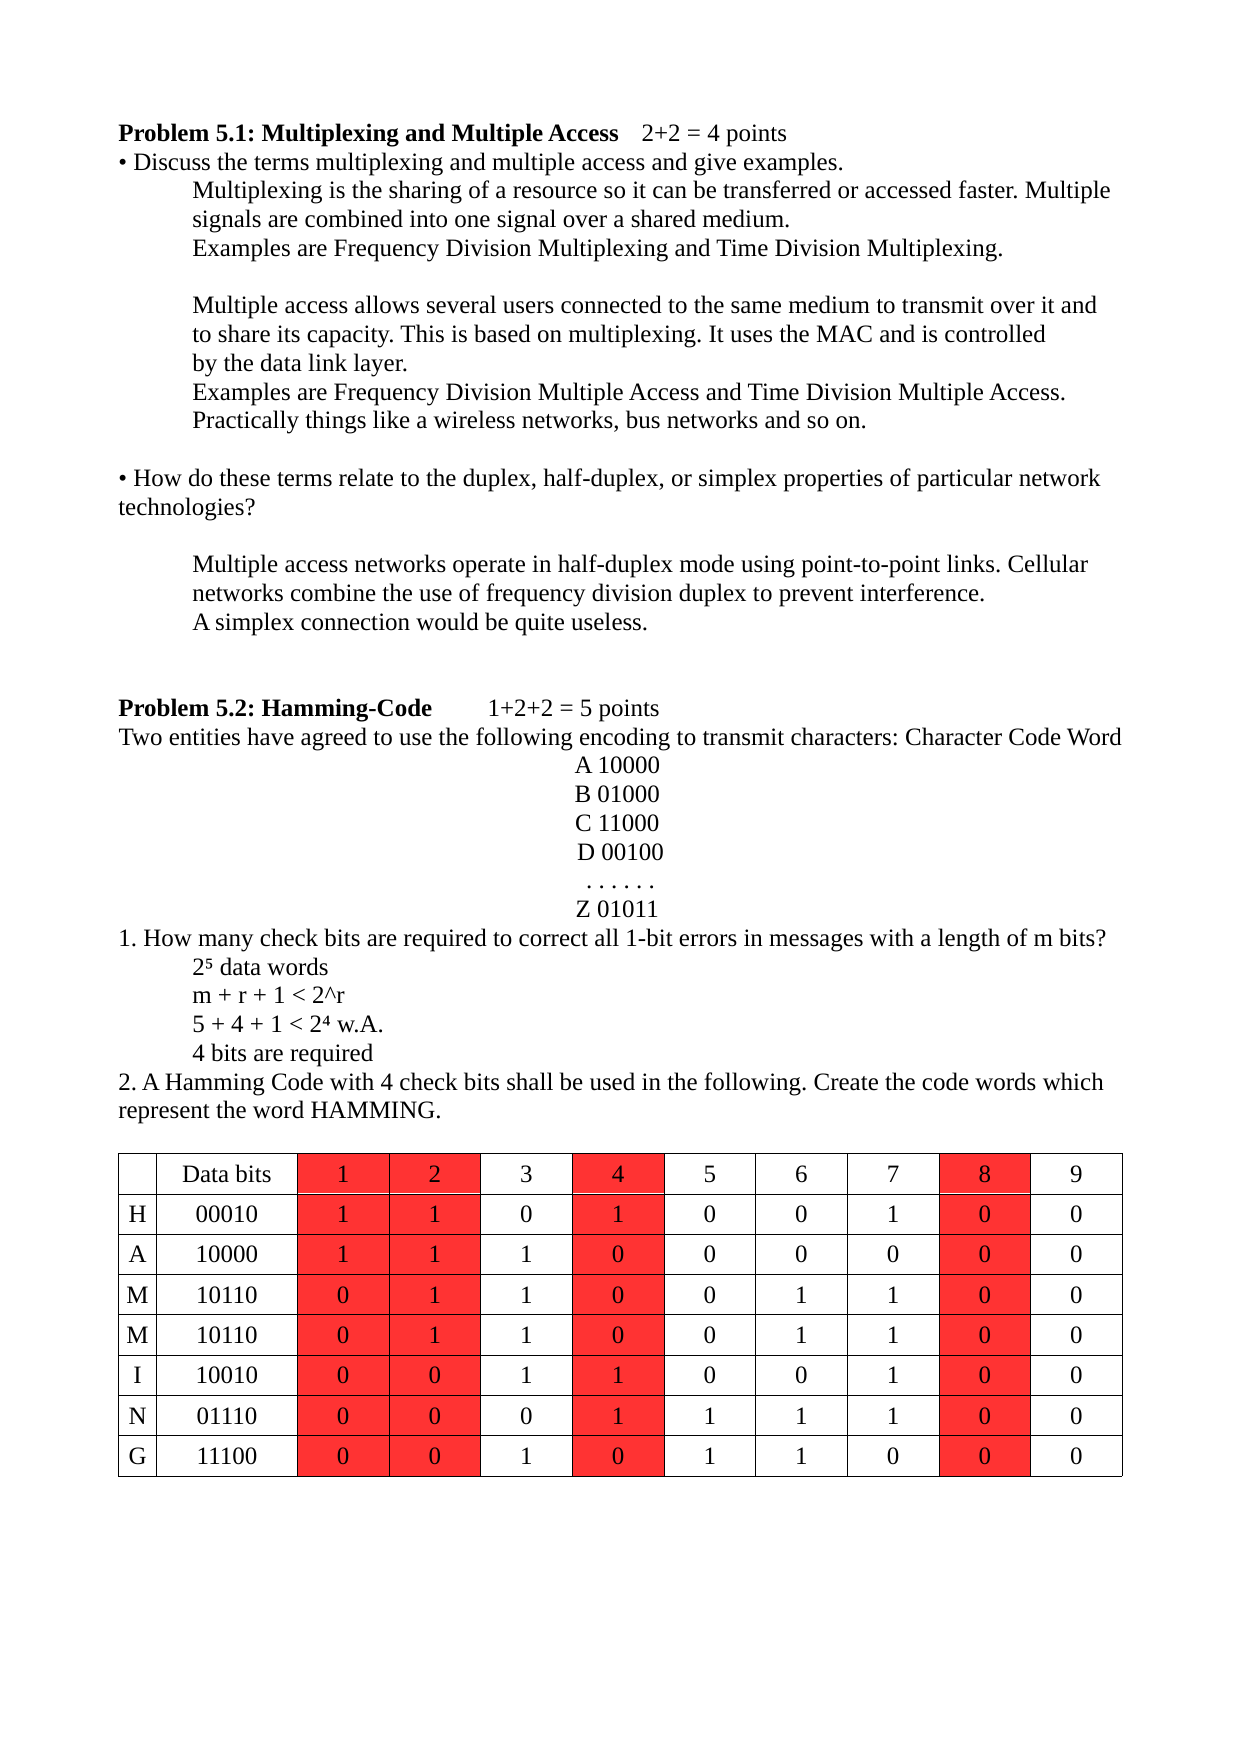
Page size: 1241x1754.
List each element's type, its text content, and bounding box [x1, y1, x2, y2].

table_cell 0 [298, 1436, 389, 1476]
table_header 5 [665, 1154, 755, 1193]
table_cell H [119, 1195, 156, 1234]
table_cell 0 [940, 1396, 1030, 1435]
text 2⁵ data words [118, 952, 1122, 981]
table_cell 1 [848, 1315, 939, 1355]
table_cell 0 [573, 1275, 664, 1314]
table_cell 1 [481, 1356, 572, 1395]
table_header 9 [1031, 1154, 1122, 1193]
table_cell 0 [1031, 1315, 1122, 1355]
text Examples are Frequency Division Multiplexing and Time Division Multiplexing. Multiple access allows several users connected to the same medium to transmit over it and [118, 233, 1122, 319]
table_cell 1 [298, 1195, 389, 1234]
table_cell 1 [390, 1195, 480, 1234]
table_header Data bits [157, 1154, 297, 1193]
table_cell 0 [1031, 1195, 1122, 1234]
table_cell 0 [573, 1436, 664, 1476]
table_cell 0 [1031, 1275, 1122, 1314]
table_cell 1 [756, 1315, 847, 1355]
table_cell 1 [481, 1436, 572, 1476]
table_header 7 [848, 1154, 939, 1193]
text Problem 5.1: Multiplexing and Multiple Access 2+2 = 4 points [118, 118, 1122, 147]
text Problem 5.2: Hamming-Code 1+2+2 = 5 points [118, 693, 1122, 722]
table_cell 10000 [157, 1235, 297, 1274]
table_cell 1 [848, 1195, 939, 1234]
text networks combine the use of frequency division duplex to prevent interference. [118, 578, 1122, 607]
table_cell 1 [665, 1396, 755, 1435]
table_cell 1 [756, 1396, 847, 1435]
table_cell 1 [756, 1275, 847, 1314]
table_cell 0 [481, 1195, 572, 1234]
text B 01000 [118, 779, 1122, 808]
text • Discuss the terms multiplexing and multiple access and give examples. [118, 147, 1122, 176]
text Two entities have agreed to use the following encoding to transmit characters: Character Code Word A 10000 [118, 722, 1122, 779]
text Examples are Frequency Division Multiple Access and Time Division Multiple Access. [118, 377, 1122, 406]
table_cell 1 [848, 1356, 939, 1395]
text by the data link layer. [118, 348, 1122, 377]
table_cell 0 [573, 1235, 664, 1274]
table_cell 1 [573, 1195, 664, 1234]
table_cell N [119, 1396, 156, 1435]
table_cell 1 [848, 1396, 939, 1435]
table_header 4 [573, 1154, 664, 1193]
table_cell M [119, 1275, 156, 1314]
text signals are combined into one signal over a shared medium. [118, 204, 1122, 233]
text Multiplexing is the sharing of a resource so it can be transferred or accessed faster. Multiple [118, 176, 1122, 204]
table_cell 00010 [157, 1195, 297, 1234]
table_cell 0 [940, 1275, 1030, 1314]
table_header 3 [481, 1154, 572, 1193]
table_cell 0 [298, 1315, 389, 1355]
text Practically things like a wireless networks, bus networks and so on. [118, 406, 1122, 434]
table_cell 0 [390, 1356, 480, 1395]
table_cell 0 [390, 1436, 480, 1476]
table_cell 0 [1031, 1356, 1122, 1395]
text 2. A Hamming Code with 4 check bits shall be used in the following. Create the code words which represent the word HAMMING. [118, 1067, 1122, 1124]
table_cell 10110 [157, 1315, 297, 1355]
table_header 8 [940, 1154, 1030, 1193]
table_cell 0 [848, 1235, 939, 1274]
table_cell 1 [390, 1275, 480, 1314]
table_cell 1 [481, 1235, 572, 1274]
table_cell 0 [940, 1315, 1030, 1355]
table_cell 0 [940, 1356, 1030, 1395]
table_cell 0 [1031, 1235, 1122, 1274]
table_cell 0 [940, 1195, 1030, 1234]
table_cell I [119, 1356, 156, 1395]
table_cell M [119, 1315, 156, 1355]
table_cell 11100 [157, 1436, 297, 1476]
text • How do these terms relate to the duplex, half-duplex, or simplex properties of particular network technologies? [118, 463, 1122, 521]
text C 11000 [118, 808, 1122, 837]
table_cell 0 [940, 1235, 1030, 1274]
table_cell 0 [940, 1436, 1030, 1476]
table_cell 1 [573, 1356, 664, 1395]
table_cell 0 [1031, 1396, 1122, 1435]
table_header 2 [390, 1154, 480, 1193]
table_cell 0 [756, 1195, 847, 1234]
table_cell 0 [1031, 1436, 1122, 1476]
table_cell A [119, 1235, 156, 1274]
table_cell 0 [665, 1315, 755, 1355]
table_cell 1 [848, 1275, 939, 1314]
table_cell 1 [298, 1235, 389, 1274]
text 1. How many check bits are required to correct all 1-bit errors in messages with a length of m bits? [118, 923, 1122, 952]
table_cell 1 [481, 1315, 572, 1355]
text 5 + 4 + 1 < 2⁴ w.A. [118, 1009, 1122, 1038]
text D 00100 [118, 837, 1122, 866]
table_cell 0 [481, 1396, 572, 1435]
table_header 1 [298, 1154, 389, 1193]
text m + r + 1 < 2^r [118, 981, 1122, 1009]
text Multiple access networks operate in half-duplex mode using point-to-point links. Cellular [118, 549, 1122, 578]
table_cell 0 [573, 1315, 664, 1355]
table_cell 0 [665, 1235, 755, 1274]
table_cell 0 [756, 1356, 847, 1395]
table_cell 1 [756, 1436, 847, 1476]
text Z 01011 [118, 894, 1122, 923]
table_cell 1 [390, 1235, 480, 1274]
table_cell 10110 [157, 1275, 297, 1314]
table_header 6 [756, 1154, 847, 1193]
table_cell 1 [481, 1275, 572, 1314]
table_cell 0 [390, 1396, 480, 1435]
table_cell 1 [390, 1315, 480, 1355]
table_cell 0 [665, 1275, 755, 1314]
text . . . . . . [118, 866, 1122, 894]
text A simplex connection would be quite useless. [118, 607, 1122, 636]
table_cell 0 [756, 1235, 847, 1274]
table_cell 0 [298, 1356, 389, 1395]
table_cell 0 [665, 1356, 755, 1395]
table_cell 0 [848, 1436, 939, 1476]
table_cell 0 [298, 1275, 389, 1314]
table_header [119, 1154, 156, 1193]
table_cell 0 [665, 1195, 755, 1234]
text to share its capacity. This is based on multiplexing. It uses the MAC and is controlled [118, 319, 1122, 348]
table_cell 01110 [157, 1396, 297, 1435]
table_cell 1 [573, 1396, 664, 1435]
text 4 bits are required [118, 1038, 1122, 1067]
table_cell G [119, 1436, 156, 1476]
table_cell 10010 [157, 1356, 297, 1395]
table_cell 0 [298, 1396, 389, 1435]
table_cell 1 [665, 1436, 755, 1476]
